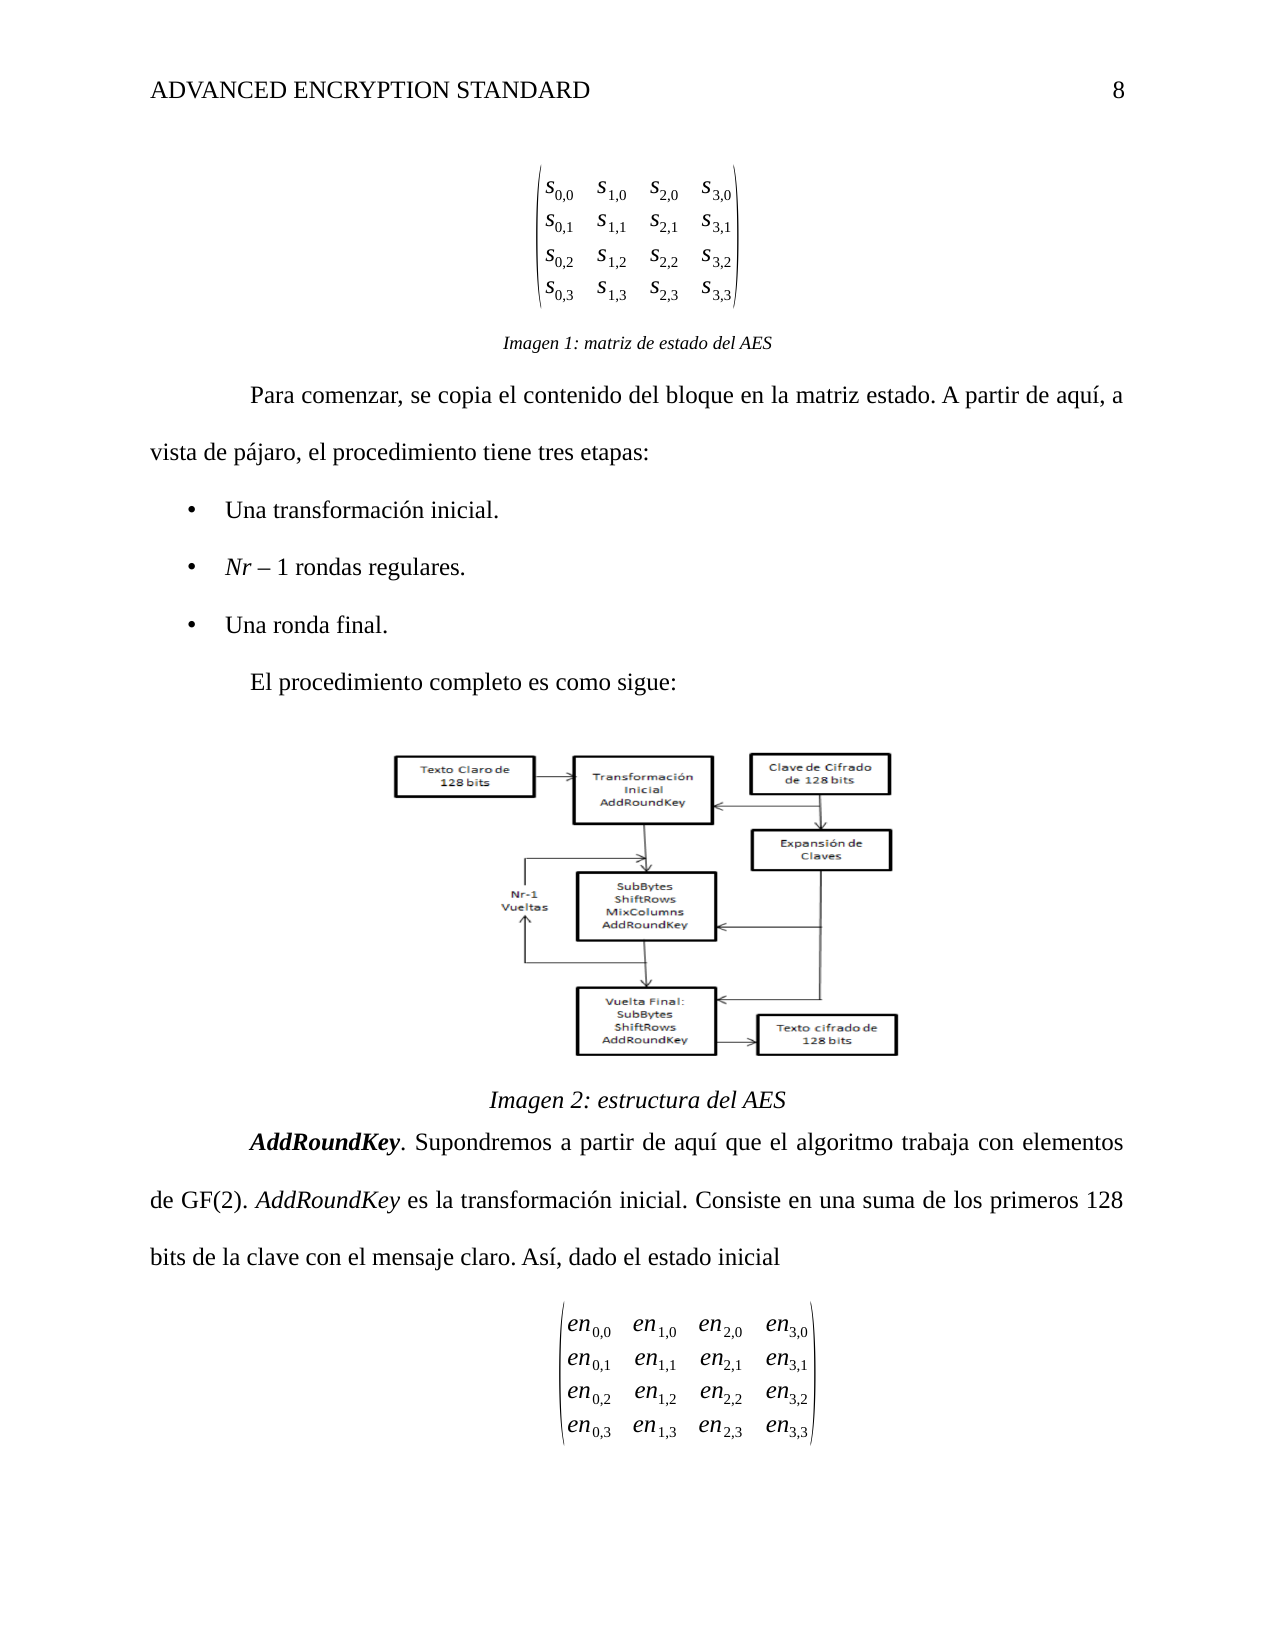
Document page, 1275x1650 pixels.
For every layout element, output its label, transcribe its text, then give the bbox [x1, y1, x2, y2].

text Para comenzar, se copia el contenido del bloque en la matriz estado. A partir de aquí, a vista de pájaro, el procedimiento tiene tres etapas: [150, 380, 1125, 466]
text AddRoundKey. Supondremos a partir de aquí que el algoritmo trabaja con elementos de GF(2). AddRoundKey es la transformación inicial. Consiste en una suma de los primeros 128 bits de la clave con el mensaje claro. Así, dado el estado inicial [150, 1127, 1125, 1271]
picture [368, 737, 907, 1057]
list Nr – 1 rondas regulares. [187, 552, 1125, 581]
text Imagen 2: estructura del AES [369, 1057, 906, 1114]
text El procedimiento completo es como sigue: [150, 667, 1125, 696]
list Una ronda final. [187, 610, 1125, 639]
text Imagen 1: matriz de estado del AES [494, 162, 781, 353]
list Una transformación inicial. [187, 495, 1125, 524]
